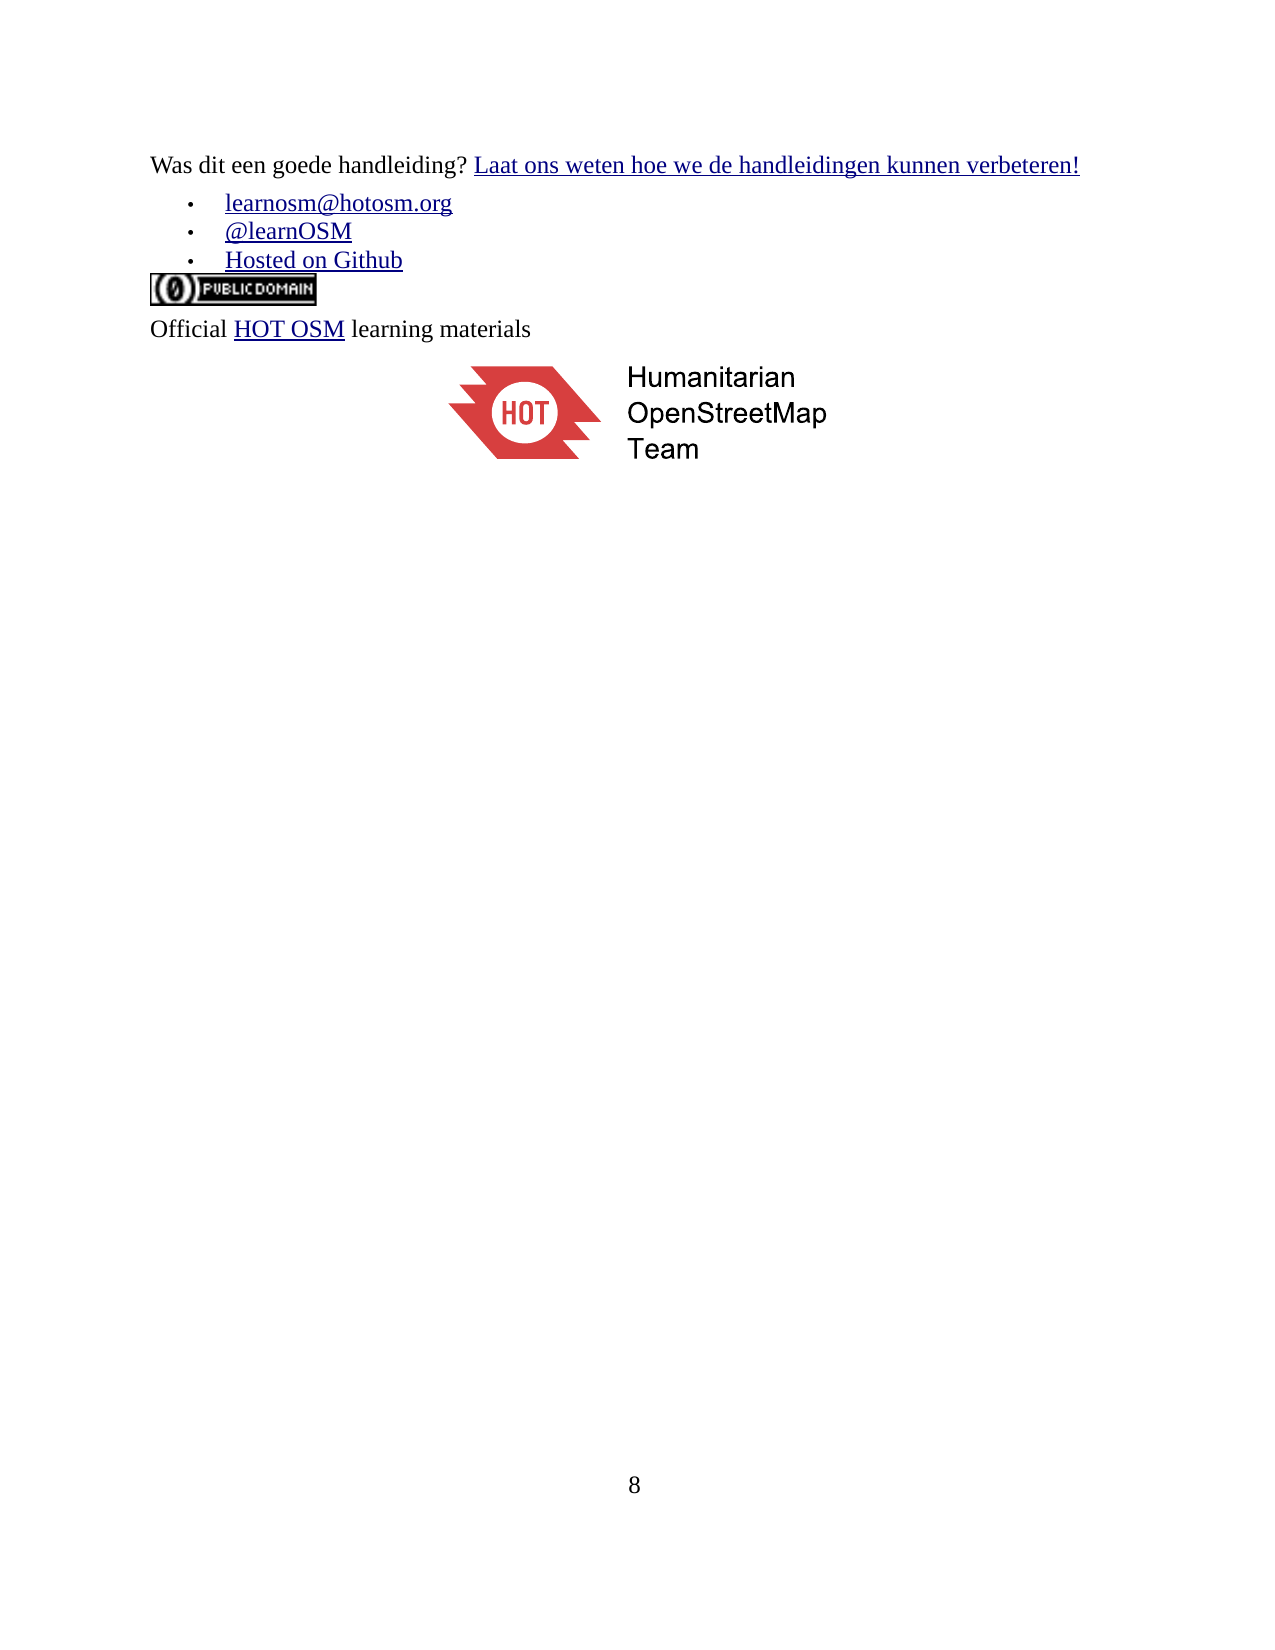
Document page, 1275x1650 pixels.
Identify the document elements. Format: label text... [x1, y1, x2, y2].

picture [150, 273, 317, 306]
list learnosm@hotosm.org [187, 188, 1125, 216]
text Was dit een goede handleiding? Laat ons weten hoe we de handleidingen kunnen verbeteren! [150, 150, 1125, 179]
list @learnOSM [187, 216, 1125, 245]
list Hosted on Github [187, 245, 1125, 274]
text Official HOT OSM learning materials [150, 314, 1125, 343]
